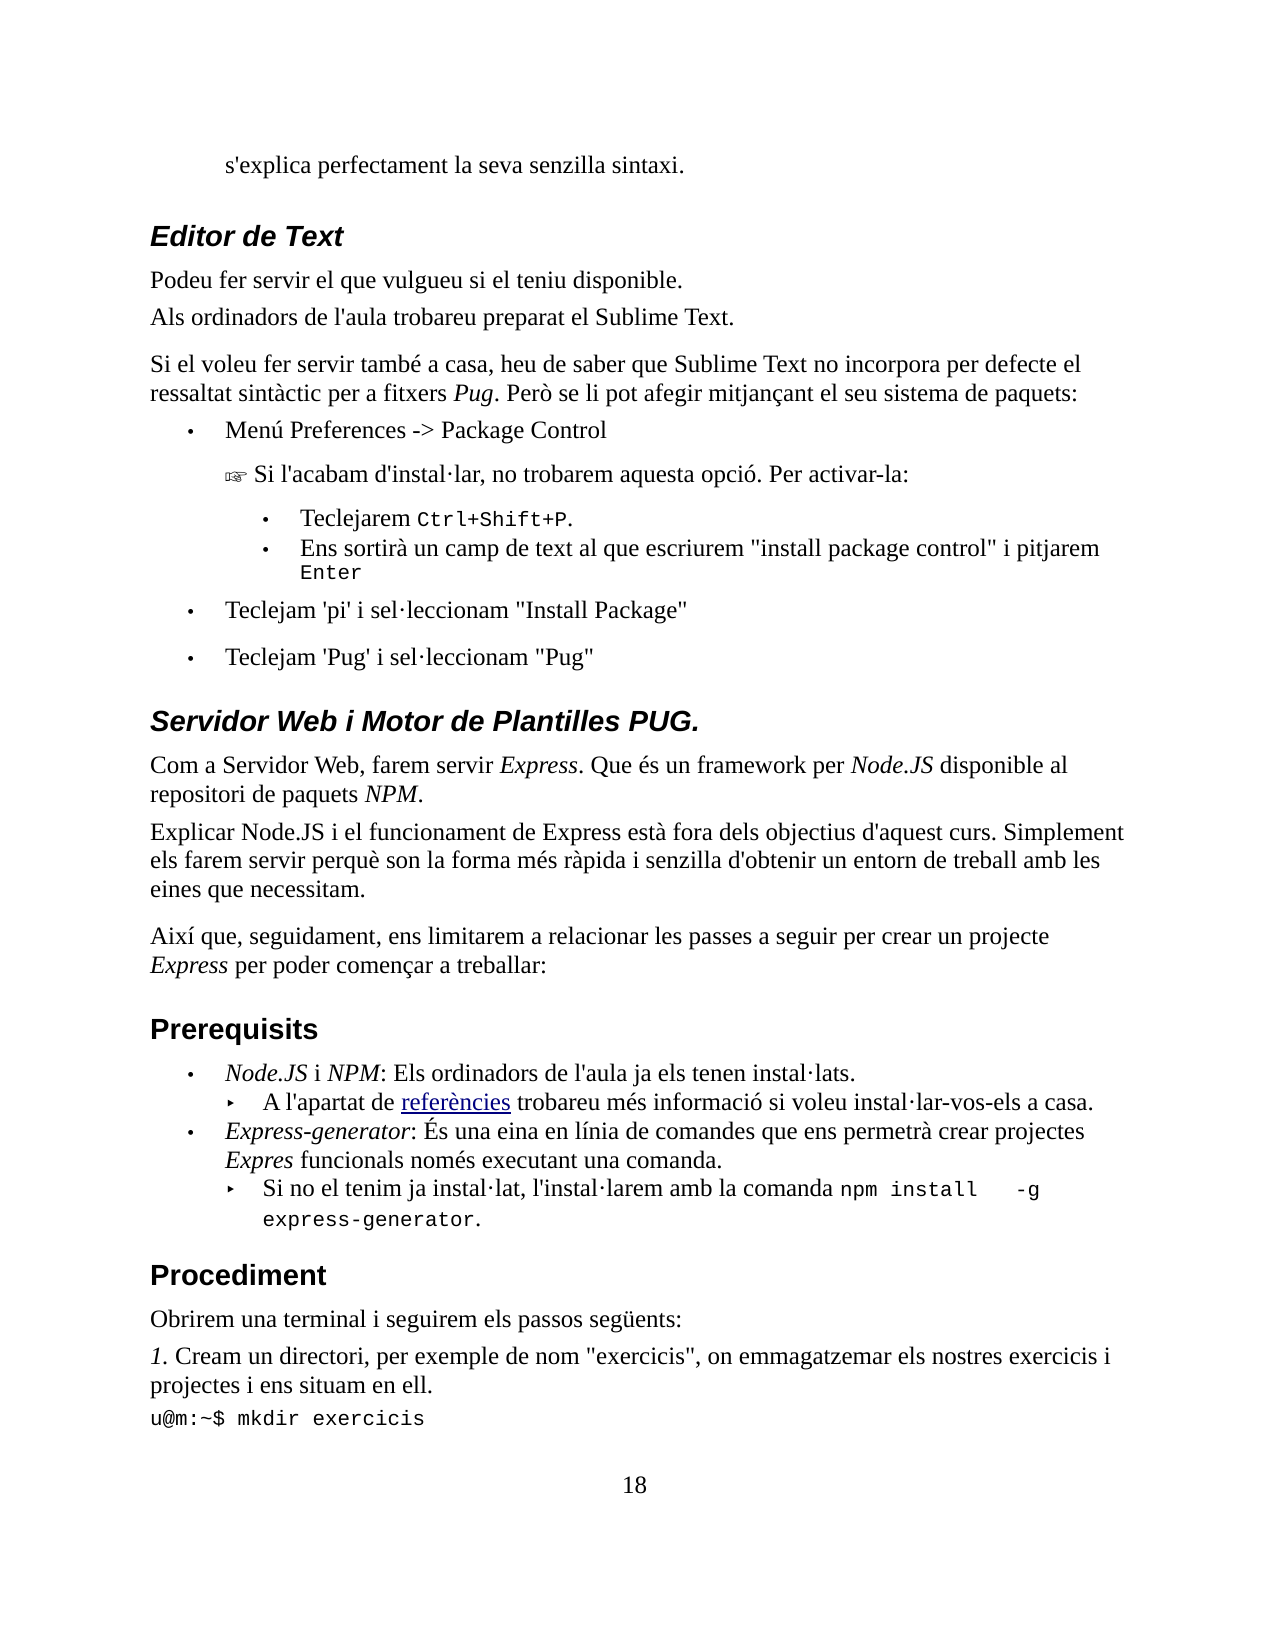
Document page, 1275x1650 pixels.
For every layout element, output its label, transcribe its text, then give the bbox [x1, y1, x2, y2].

text Podeu fer servir el que vulgueu si el teniu disponible. [150, 265, 1125, 293]
subtitle Prerequisits [150, 1012, 1125, 1046]
text Si el voleu fer servir també a casa, heu de saber que Sublime Text no incorpora per defecte el ressaltat sintàctic per a fitxers Pug. Però se li pot afegir mitjançant el seu sistema de paquets: [150, 349, 1125, 407]
text Obrirem una terminal i seguirem els passos següents: [150, 1304, 1125, 1332]
list Node.JS i NPM: Els ordinadors de l'aula ja els tenen instal·lats. [187, 1058, 1125, 1087]
text ☞ Si l'acabam d'instal·lar, no trobarem aquesta opció. Per activar-la: [225, 459, 1125, 488]
subtitle Servidor Web i Motor de Plantilles PUG. [150, 704, 1125, 738]
text s'explica perfectament la seva senzilla sintaxi. [225, 150, 1125, 179]
text Explicar Node.JS i el funcionament de Express està fora dels objectius d'aquest curs. Simplement els farem servir perquè son la forma més ràpida i senzilla d'obtenir un entorn de treball amb les eines que necessitam. [150, 817, 1125, 903]
subtitle Procediment [150, 1258, 1125, 1291]
text Així que, seguidament, ens limitarem a relacionar les passes a seguir per crear un projecte Express per poder començar a treballar: [150, 921, 1125, 978]
list Si no el tenim ja instal·lat, l'instal·larem amb la comanda npm install -g express-generator. [225, 1173, 1125, 1233]
subtitle Editor de Text [150, 219, 1125, 252]
list Teclejarem Ctrl+Shift+P. [262, 503, 1125, 533]
list Express-generator: És una eina en línia de comandes que ens permetrà crear projectes Expres funcionals només executant una comanda. [187, 1116, 1125, 1173]
list Menú Preferences -> Package Control [187, 416, 1125, 444]
text 1. Cream un directori, per exemple de nom "exercicis", on emmagatzemar els nostres exercicis i projectes i ens situam en ell. [150, 1341, 1125, 1399]
list Teclejam 'Pug' i sel·leccionam "Pug" [187, 642, 1125, 670]
text Als ordinadors de l'aula trobareu preparat el Sublime Text. [150, 302, 1125, 331]
text Com a Servidor Web, farem servir Express. Que és un framework per Node.JS disponible al repositori de paquets NPM. [150, 750, 1125, 808]
list Ens sortirà un camp de text al que escriurem "install package control" i pitjarem Enter [262, 533, 1125, 586]
list Teclejam 'pi' i sel·leccionam "Install Package" [187, 595, 1125, 624]
list A l'apartat de referències trobareu més informació si voleu instal·lar-vos-els a casa. [225, 1087, 1125, 1116]
text u@m:~$ mkdir exercicis [150, 1408, 1125, 1431]
